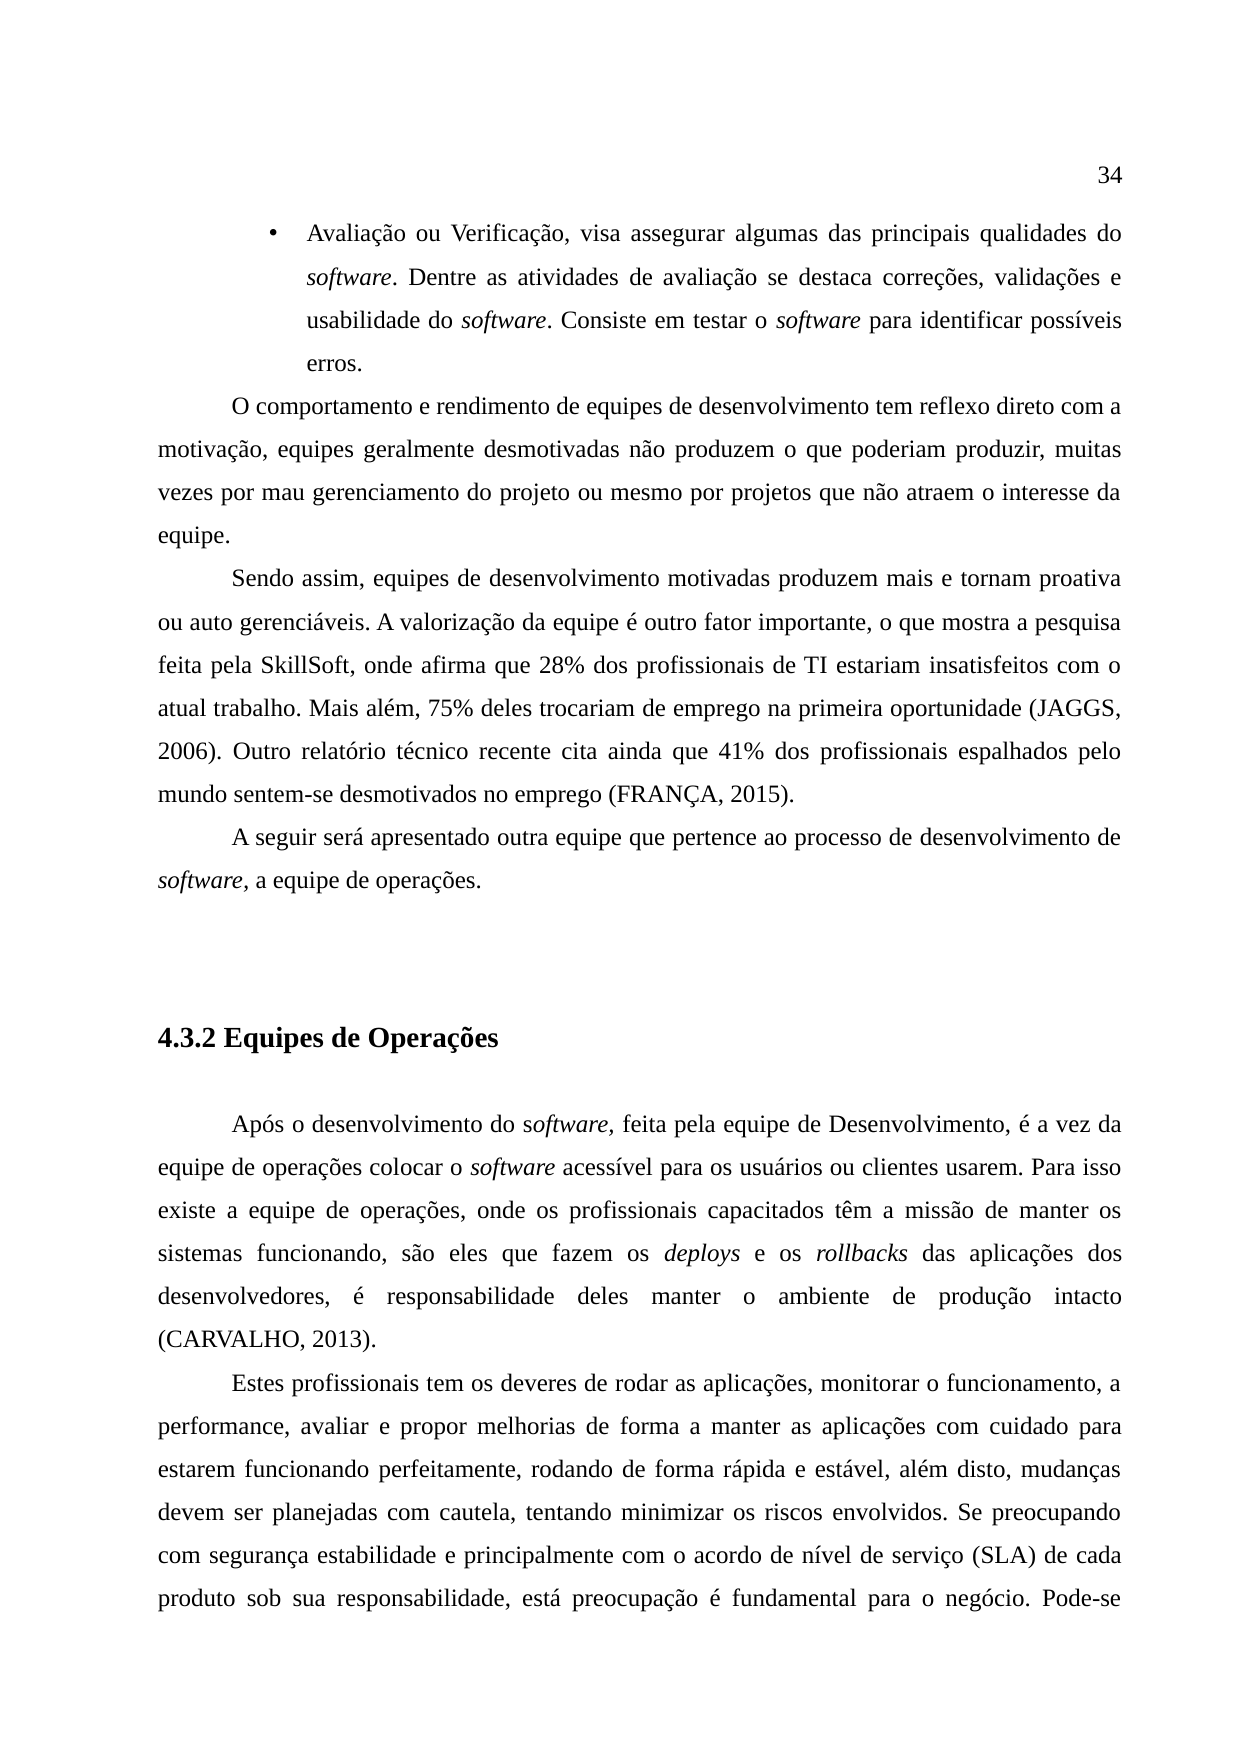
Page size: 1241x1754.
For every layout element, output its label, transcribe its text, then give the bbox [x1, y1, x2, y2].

text Sendo assim, equipes de desenvolvimento motivadas produzem mais e tornam proativa ou auto gerenciáveis. A valorização da equipe é outro fator importante, o que mostra a pesquisa feita pela SkillSoft, onde afirma que 28% dos profissionais de TI estariam insatisfeitos com o atual trabalho. Mais além, 75% deles trocariam de emprego na primeira oportunidade (JAGGS, 2006). Outro relatório técnico recente cita ainda que 41% dos profissionais espalhados pelo mundo sentem-se desmotivados no emprego (FRANÇA, 2015). [158, 563, 1122, 808]
text A seguir será apresentado outra equipe que pertence ao processo de desenvolvimento de software, a equipe de operações. [158, 822, 1122, 894]
text Estes profissionais tem os deveres de rodar as aplicações, monitorar o funcionamento, a performance, avaliar e propor melhorias de forma a manter as aplicações com cuidado para estarem funcionando perfeitamente, rodando de forma rápida e estável, além disto, mudanças devem ser planejadas com cautela, tentando minimizar os riscos envolvidos. Se preocupando com segurança estabilidade e principalmente com o acordo de nível de serviço (SLA) de cada produto sob sua responsabilidade, está preocupação é fundamental para o negócio. Pode-se [158, 1368, 1122, 1612]
list Avaliação ou Verificação, visa assegurar algumas das principais qualidades do software. Dentre as atividades de avaliação se destaca correções, validações e usabilidade do software. Consiste em testar o software para identificar possíveis erros. [269, 218, 1122, 377]
text O comportamento e rendimento de equipes de desenvolvimento tem reflexo direto com a motivação, equipes geralmente desmotivadas não produzem o que poderiam produzir, muitas vezes por mau gerenciamento do projeto ou mesmo por projetos que não atraem o interesse da equipe. [158, 391, 1122, 549]
subtitle 4.3.2 Equipes de Operações [158, 1020, 1122, 1053]
text Após o desenvolvimento do software, feita pela equipe de Desenvolvimento, é a vez da equipe de operações colocar o software acessível para os usuários ou clientes usarem. Para isso existe a equipe de operações, onde os profissionais capacitados têm a missão de manter os sistemas funcionando, são eles que fazem os deploys e os rollbacks das aplicações dos desenvolvedores, é responsabilidade deles manter o ambiente de produção intacto (CARVALHO, 2013). [158, 1109, 1122, 1353]
